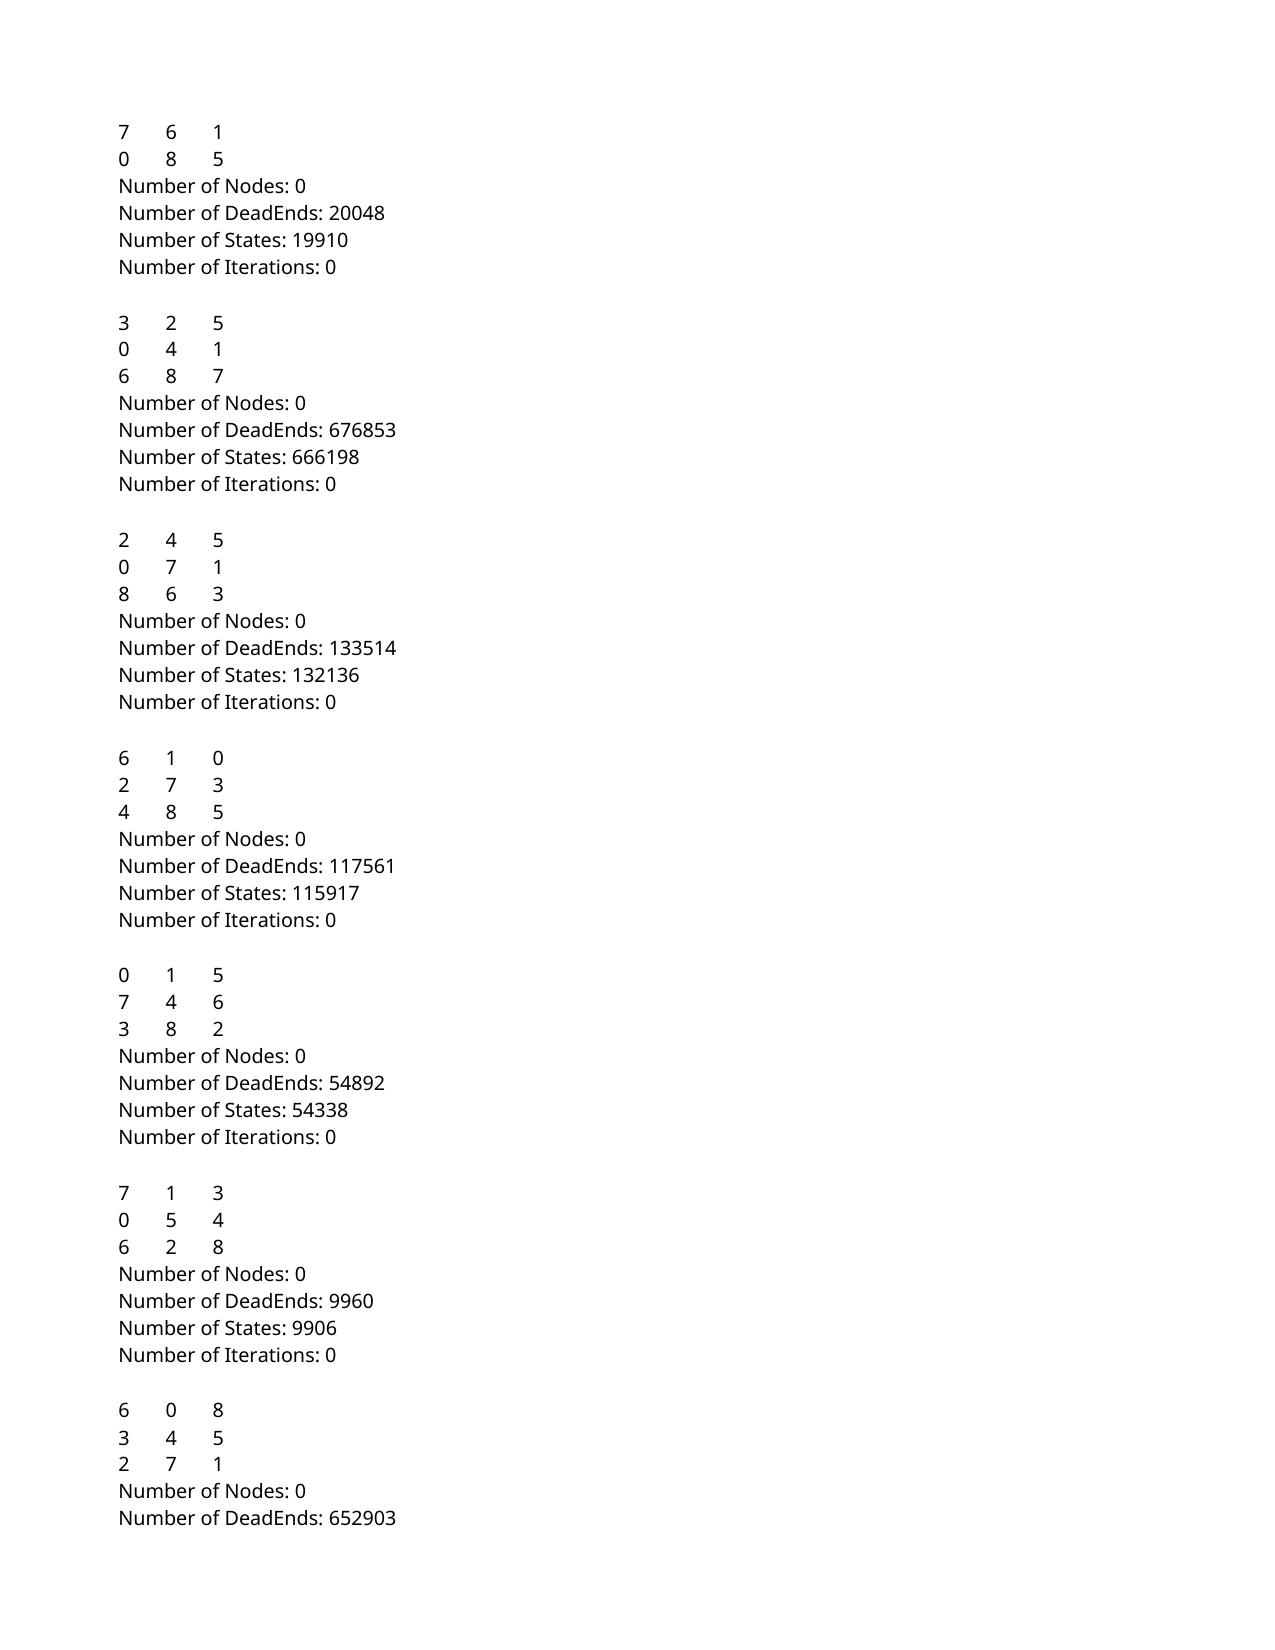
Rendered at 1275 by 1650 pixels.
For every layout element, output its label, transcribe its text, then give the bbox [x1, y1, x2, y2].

text Number of Iterations: 0 [118, 471, 1157, 498]
text 7 4 6 [118, 988, 1157, 1016]
text Number of DeadEnds: 652903 [118, 1505, 1157, 1532]
text Number of DeadEnds: 676853 [118, 417, 1157, 444]
text Number of Iterations: 0 [118, 253, 1157, 280]
text 6 2 8 [118, 1233, 1157, 1260]
text Number of States: 54338 [118, 1096, 1157, 1123]
text 6 0 8 [118, 1397, 1157, 1424]
text Number of Iterations: 0 [118, 688, 1157, 715]
text 2 7 1 [118, 1451, 1157, 1478]
text 0 5 4 [118, 1206, 1157, 1233]
text Number of Nodes: 0 [118, 1260, 1157, 1287]
text 7 1 3 [118, 1179, 1157, 1206]
text 0 8 5 [118, 145, 1157, 172]
text 6 8 7 [118, 363, 1157, 390]
text Number of Iterations: 0 [118, 1341, 1157, 1368]
text 6 1 0 [118, 744, 1157, 771]
text Number of DeadEnds: 117561 [118, 852, 1157, 879]
text Number of States: 19910 [118, 226, 1157, 253]
text 0 1 5 [118, 962, 1157, 988]
text 3 8 2 [118, 1016, 1157, 1042]
text Number of Nodes: 0 [118, 607, 1157, 634]
text 2 4 5 [118, 526, 1157, 553]
text Number of Nodes: 0 [118, 825, 1157, 852]
text Number of DeadEnds: 133514 [118, 634, 1157, 661]
text Number of Iterations: 0 [118, 906, 1157, 933]
text 4 8 5 [118, 798, 1157, 825]
text Number of States: 132136 [118, 661, 1157, 688]
text 8 6 3 [118, 580, 1157, 607]
text Number of Iterations: 0 [118, 1123, 1157, 1150]
text Number of Nodes: 0 [118, 1478, 1157, 1505]
text Number of DeadEnds: 54892 [118, 1069, 1157, 1096]
text 3 2 5 [118, 309, 1157, 336]
text Number of States: 9906 [118, 1314, 1157, 1341]
text Number of Nodes: 0 [118, 172, 1157, 199]
text Number of States: 666198 [118, 444, 1157, 471]
text Number of DeadEnds: 9960 [118, 1287, 1157, 1314]
text Number of Nodes: 0 [118, 1042, 1157, 1069]
text 2 7 3 [118, 771, 1157, 798]
text Number of States: 115917 [118, 879, 1157, 906]
text 3 4 5 [118, 1424, 1157, 1451]
text 0 7 1 [118, 553, 1157, 580]
text Number of DeadEnds: 20048 [118, 199, 1157, 226]
text 0 4 1 [118, 336, 1157, 363]
text Number of Nodes: 0 [118, 390, 1157, 417]
text 7 6 1 [118, 118, 1157, 145]
